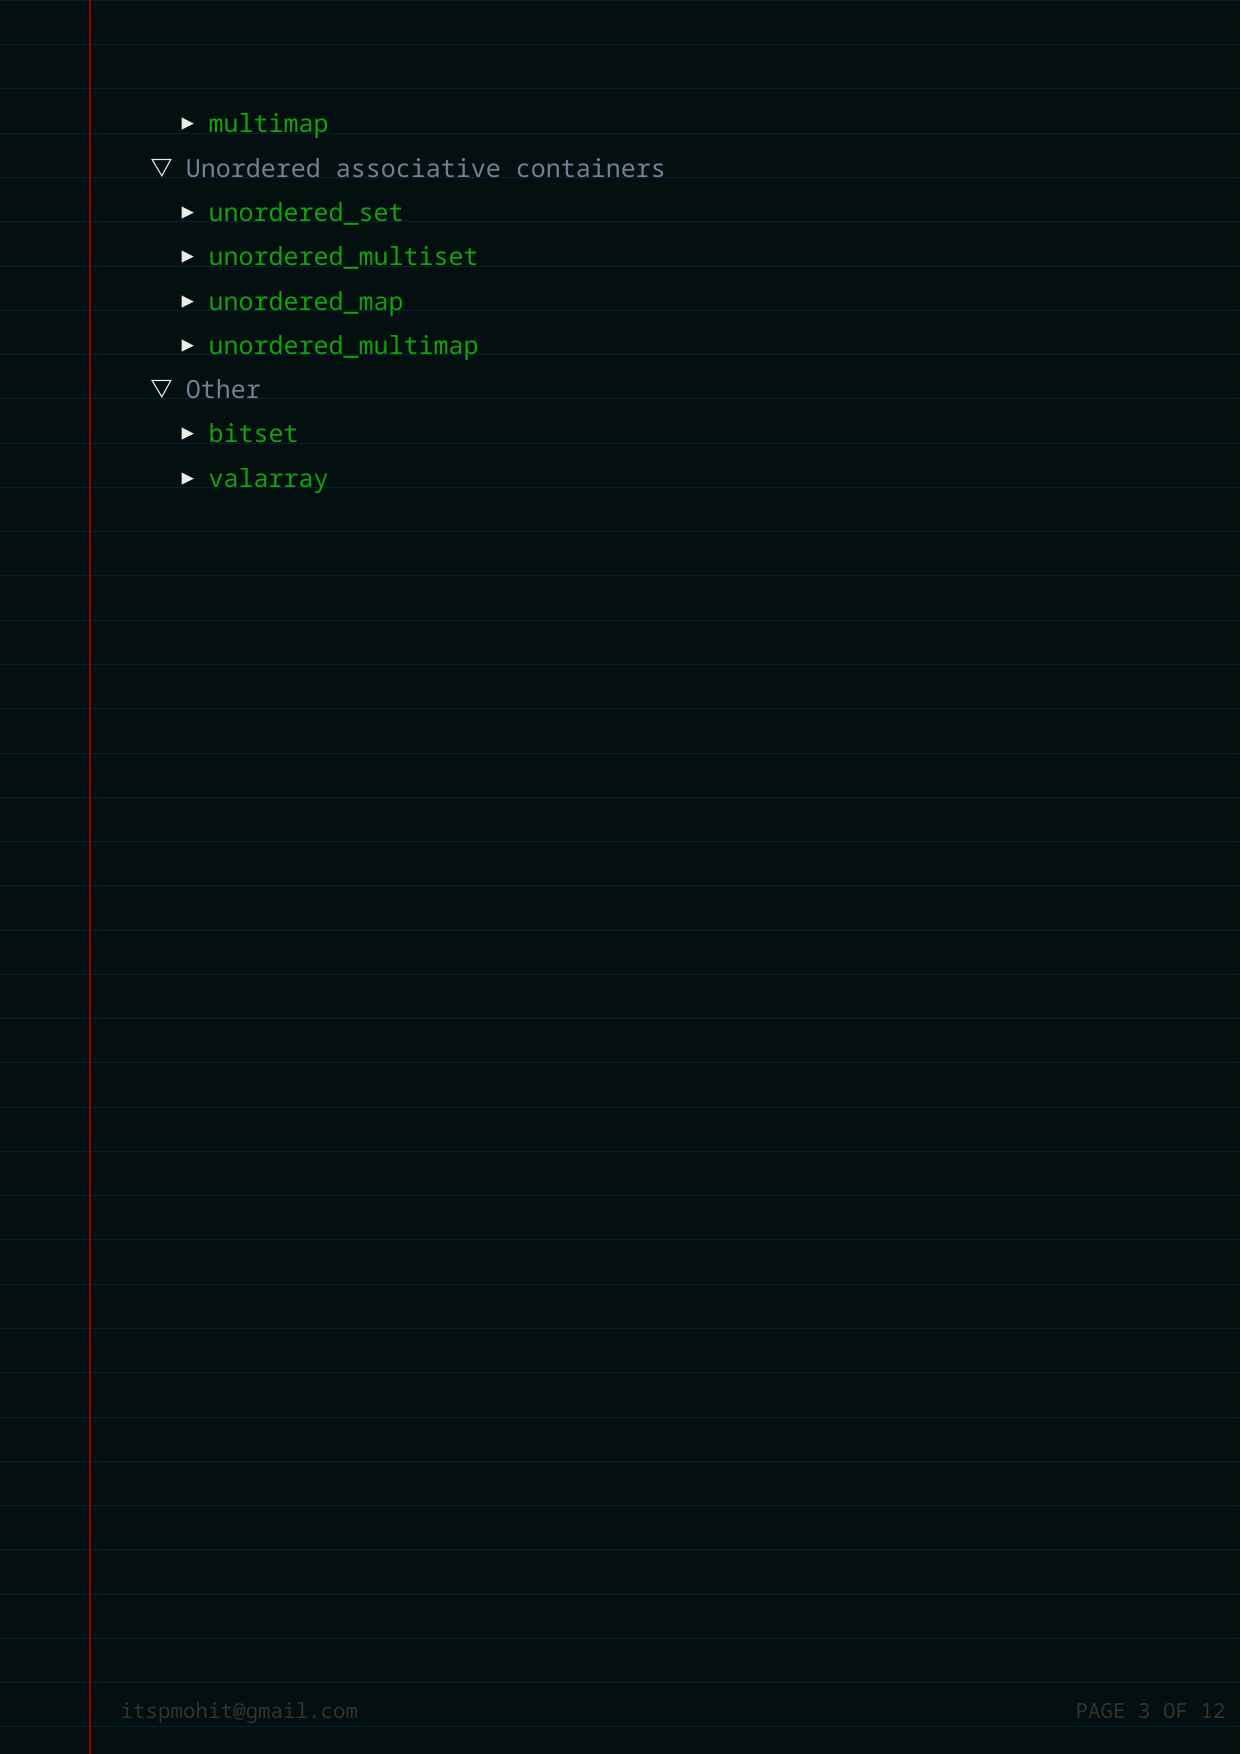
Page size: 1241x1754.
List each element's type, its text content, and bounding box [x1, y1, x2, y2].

list multimap [179, 97, 1196, 142]
list Other [150, 363, 1196, 407]
list unordered_multiset [179, 230, 1196, 274]
list unordered_map [179, 274, 1196, 319]
list valarray [179, 452, 1196, 540]
list unordered_set [179, 186, 1196, 230]
list Unordered associative containers [150, 142, 1196, 186]
list unordered_multimap [179, 319, 1196, 363]
list bitset [179, 407, 1196, 452]
